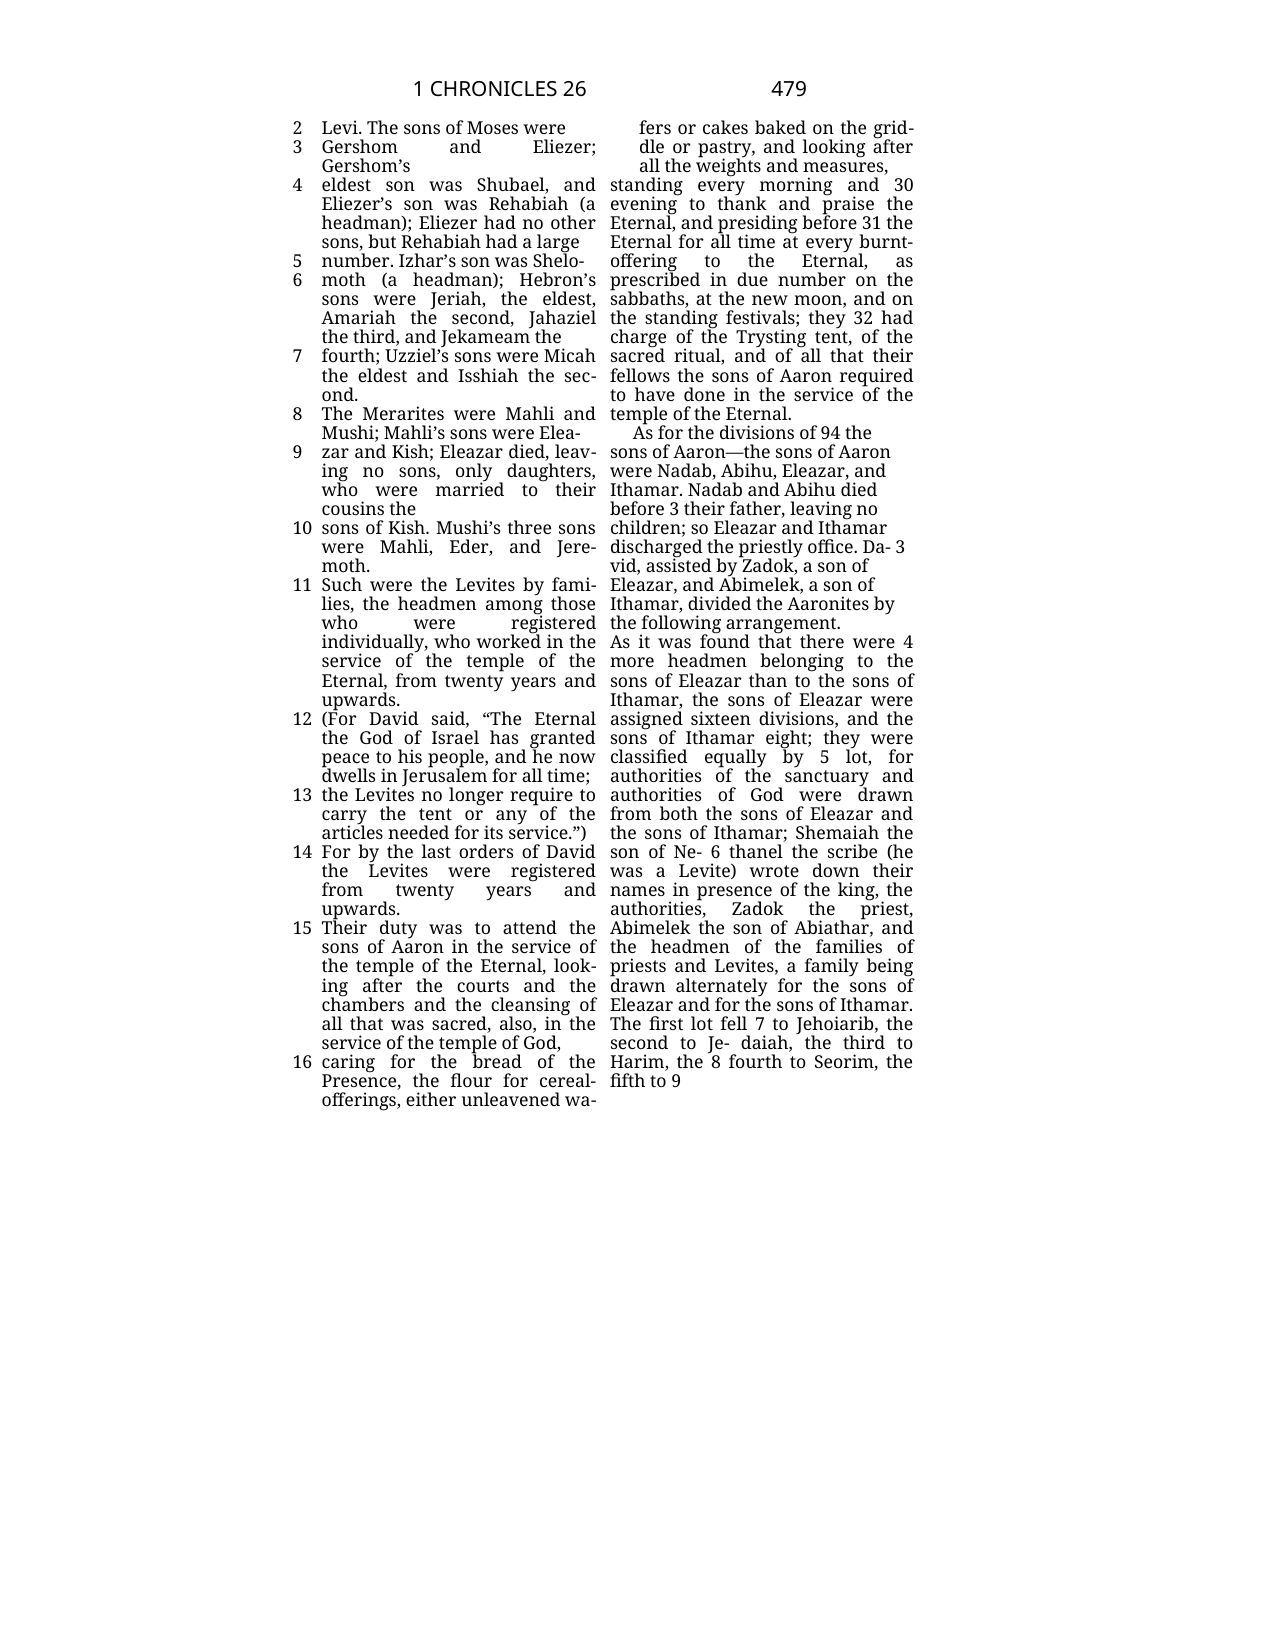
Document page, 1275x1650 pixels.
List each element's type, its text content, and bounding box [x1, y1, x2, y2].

list moth (a headman); Hebron’s sons were Jeriah, the eldest, Amariah the second, Jahaziel the third, and Jekameam the [292, 271, 596, 348]
list Gershom and Eliezer; Gershom’s [292, 138, 596, 176]
text As it was found that there were 4 more headmen belonging to the sons of Eleazar than to the sons of Ithamar, the sons of Eleazar were assigned sixteen divisions, and the sons of Ithamar eight; they were classified equally by 5 lot, for authorities of the sanc­tuary and authorities of God were drawn from both the sons of Eleazar and the sons of Itha­mar; Shemaiah the son of Ne- 6 thanel the scribe (he was a Levite) wrote down their names in presence of the king, the authorities, Zadok the priest, Abimelek the son of Abiathar, and the headmen of the families of priests and Levites, a family being drawn alternately for the sons of Eleazar and for the sons of Ithamar. The first lot fell 7 to Jehoiarib, the second to Je- daiah, the third to Harim, the 8 fourth to Seorim, the fifth to 9 [610, 634, 914, 1091]
list (For David said, “The Eternal the God of Israel has granted peace to his people, and he now dwells in Jerusalem for all time; [292, 710, 596, 786]
list caring for the bread of the Presence, the flour for cereal- offerings, either unleavened wa­ [292, 1053, 596, 1110]
list Their duty was to attend the sons of Aaron in the service of the temple of the Eternal, look­ing after the courts and the chambers and the cleansing of all that was sacred, also, in the service of the temple of God, [292, 919, 596, 1053]
list Such were the Levites by fami­lies, the headmen among those who were registered individually, who worked in the service of the temple of the Eternal, from twenty years and upwards. [292, 576, 596, 710]
list Levi. The sons of Moses were [292, 119, 596, 138]
list eldest son was Shubael, and Eliezer’s son was Rehabiah (a headman); Eliezer had no other sons, but Rehabiah had a large [292, 176, 596, 252]
list fourth; Uzziel’s sons were Micah the eldest and Isshiah the sec­ond. [292, 348, 596, 405]
list sons of Kish. Mushi’s three sons were Mahli, Eder, and Jere- moth. [292, 519, 596, 576]
list zar and Kish; Eleazar died, leav­ing no sons, only daughters, who were married to their cousins the [292, 443, 596, 519]
text As for the divisions of 94 the sons of Aaron—the sons of Aaron were Nadab, Abihu, Eleazar, and Ithamar. Nadab and Abihu died before 3 their father, leaving no children; so Eleazar and Ithamar dis­charged the priestly office. Da- 3 vid, assisted by Zadok, a son of Eleazar, and Abimelek, a son of Ithamar, divided the Aaronites by the following arrangement. [610, 424, 914, 634]
list The Merarites were Mahli and Mushi; Mahli’s sons were Elea- [292, 405, 596, 443]
list fers or cakes baked on the grid­dle or pastry, and looking after all the weights and measures, [610, 119, 914, 176]
list number. Izhar’s son was Shelo- [292, 252, 596, 271]
list For by the last orders of David the Levites were registered from twenty years and upwards. [292, 843, 596, 919]
list the Levites no longer require to carry the tent or any of the articles needed for its service.”) [292, 786, 596, 843]
text standing every morning and 30 evening to thank and praise the Eternal, and presiding before 31 the Eternal for all time at every burnt-offering to the Eternal, as prescribed in due number on the sabbaths, at the new moon, and on the standing festivals; they 32 had charge of the Trysting tent, of the sacred ritual, and of all that their fellows the sons of Aaron required to have done in the service of the temple of the Eternal. [610, 176, 914, 424]
